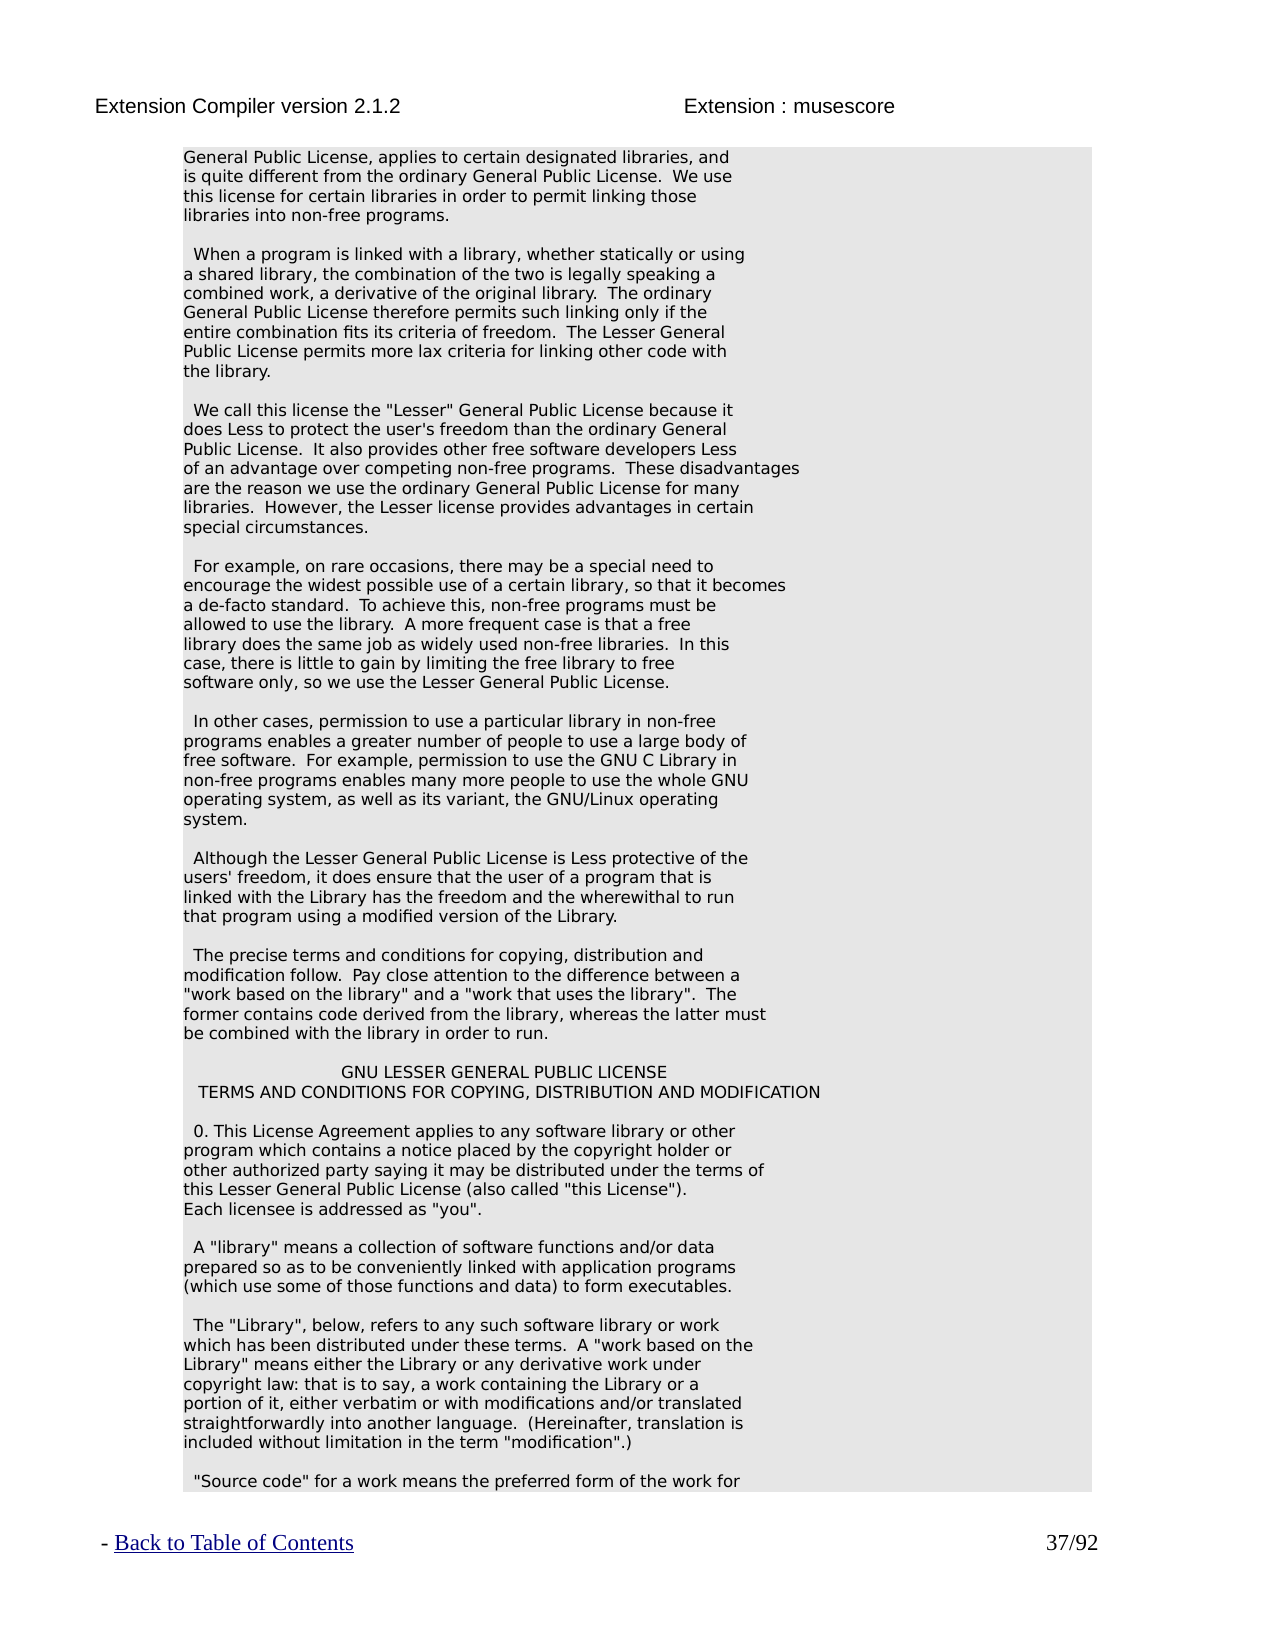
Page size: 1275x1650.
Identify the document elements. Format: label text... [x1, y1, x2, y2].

text is quite different from the ordinary General Public License. We use [183, 167, 1092, 186]
text case, there is little to gain by limiting the free library to free [183, 654, 1092, 673]
text special circumstances. [183, 518, 1092, 537]
text libraries. However, the Lesser license provides advantages in certain [183, 498, 1092, 518]
text this Lesser General Public License (also called "this License"). [183, 1180, 1092, 1199]
text When a program is linked with a library, whether statically or using [183, 245, 1092, 264]
text included without limitation in the term "modification".) [183, 1433, 1092, 1453]
text We call this license the "Lesser" General Public License because it [183, 401, 1092, 420]
text entire combination fits its criteria of freedom. The Lesser General [183, 323, 1092, 342]
text "work based on the library" and a "work that uses the library". The [183, 985, 1092, 1004]
text operating system, as well as its variant, the GNU/Linux operating [183, 790, 1092, 810]
text Public License permits more lax criteria for linking other code with [183, 342, 1092, 362]
text Public License. It also provides other free software developers Less [183, 440, 1092, 459]
text that program using a modified version of the Library. [183, 907, 1092, 927]
text a shared library, the combination of the two is legally speaking a [183, 264, 1092, 284]
text other authorized party saying it may be distributed under the terms of [183, 1160, 1092, 1180]
text users' freedom, it does ensure that the user of a program that is [183, 868, 1092, 888]
text In other cases, permission to use a particular library in non-free [183, 712, 1092, 732]
text "Source code" for a work means the preferred form of the work for [183, 1472, 1092, 1492]
text linked with the Library has the freedom and the wherewithal to run [183, 888, 1092, 907]
text software only, so we use the Lesser General Public License. [183, 673, 1092, 693]
text Although the Lesser General Public License is Less protective of the [183, 849, 1092, 868]
text The precise terms and conditions for copying, distribution and [183, 946, 1092, 966]
text GNU LESSER GENERAL PUBLIC LICENSE [183, 1063, 1092, 1082]
text former contains code derived from the library, whereas the latter must [183, 1004, 1092, 1024]
text does Less to protect the user's freedom than the ordinary General [183, 420, 1092, 440]
text encourage the widest possible use of a certain library, so that it becomes [183, 576, 1092, 596]
text straightforwardly into another language. (Hereinafter, translation is [183, 1414, 1092, 1433]
text program which contains a notice placed by the copyright holder or [183, 1141, 1092, 1160]
text General Public License, applies to certain designated libraries, and [183, 147, 1092, 167]
text of an advantage over competing non-free programs. These disadvantages [183, 459, 1092, 479]
text copyright law: that is to say, a work containing the Library or a [183, 1375, 1092, 1394]
text Library" means either the Library or any derivative work under [183, 1355, 1092, 1375]
text A "library" means a collection of software functions and/or data [183, 1238, 1092, 1258]
text prepared so as to be conveniently linked with application programs [183, 1258, 1092, 1277]
text system. [183, 810, 1092, 829]
text library does the same job as widely used non-free libraries. In this [183, 634, 1092, 654]
text are the reason we use the ordinary General Public License for many [183, 479, 1092, 498]
text allowed to use the library. A more frequent case is that a free [183, 615, 1092, 634]
text For example, on rare occasions, there may be a special need to [183, 557, 1092, 576]
text 0. This License Agreement applies to any software library or other [183, 1121, 1092, 1141]
text The "Library", below, refers to any such software library or work [183, 1316, 1092, 1336]
text TERMS AND CONDITIONS FOR COPYING, DISTRIBUTION AND MODIFICATION [183, 1082, 1092, 1102]
text Each licensee is addressed as "you". [183, 1199, 1092, 1219]
text portion of it, either verbatim or with modifications and/or translated [183, 1394, 1092, 1414]
text this license for certain libraries in order to permit linking those [183, 186, 1092, 206]
text General Public License therefore permits such linking only if the [183, 303, 1092, 323]
text programs enables a greater number of people to use a large body of [183, 732, 1092, 751]
text combined work, a derivative of the original library. The ordinary [183, 284, 1092, 303]
text a de-facto standard. To achieve this, non-free programs must be [183, 596, 1092, 615]
text which has been distributed under these terms. A "work based on the [183, 1336, 1092, 1355]
text be combined with the library in order to run. [183, 1024, 1092, 1043]
text free software. For example, permission to use the GNU C Library in [183, 751, 1092, 771]
text the library. [183, 362, 1092, 381]
text libraries into non-free programs. [183, 206, 1092, 225]
text (which use some of those functions and data) to form executables. [183, 1277, 1092, 1297]
text modification follow. Pay close attention to the difference between a [183, 966, 1092, 985]
text non-free programs enables many more people to use the whole GNU [183, 771, 1092, 790]
